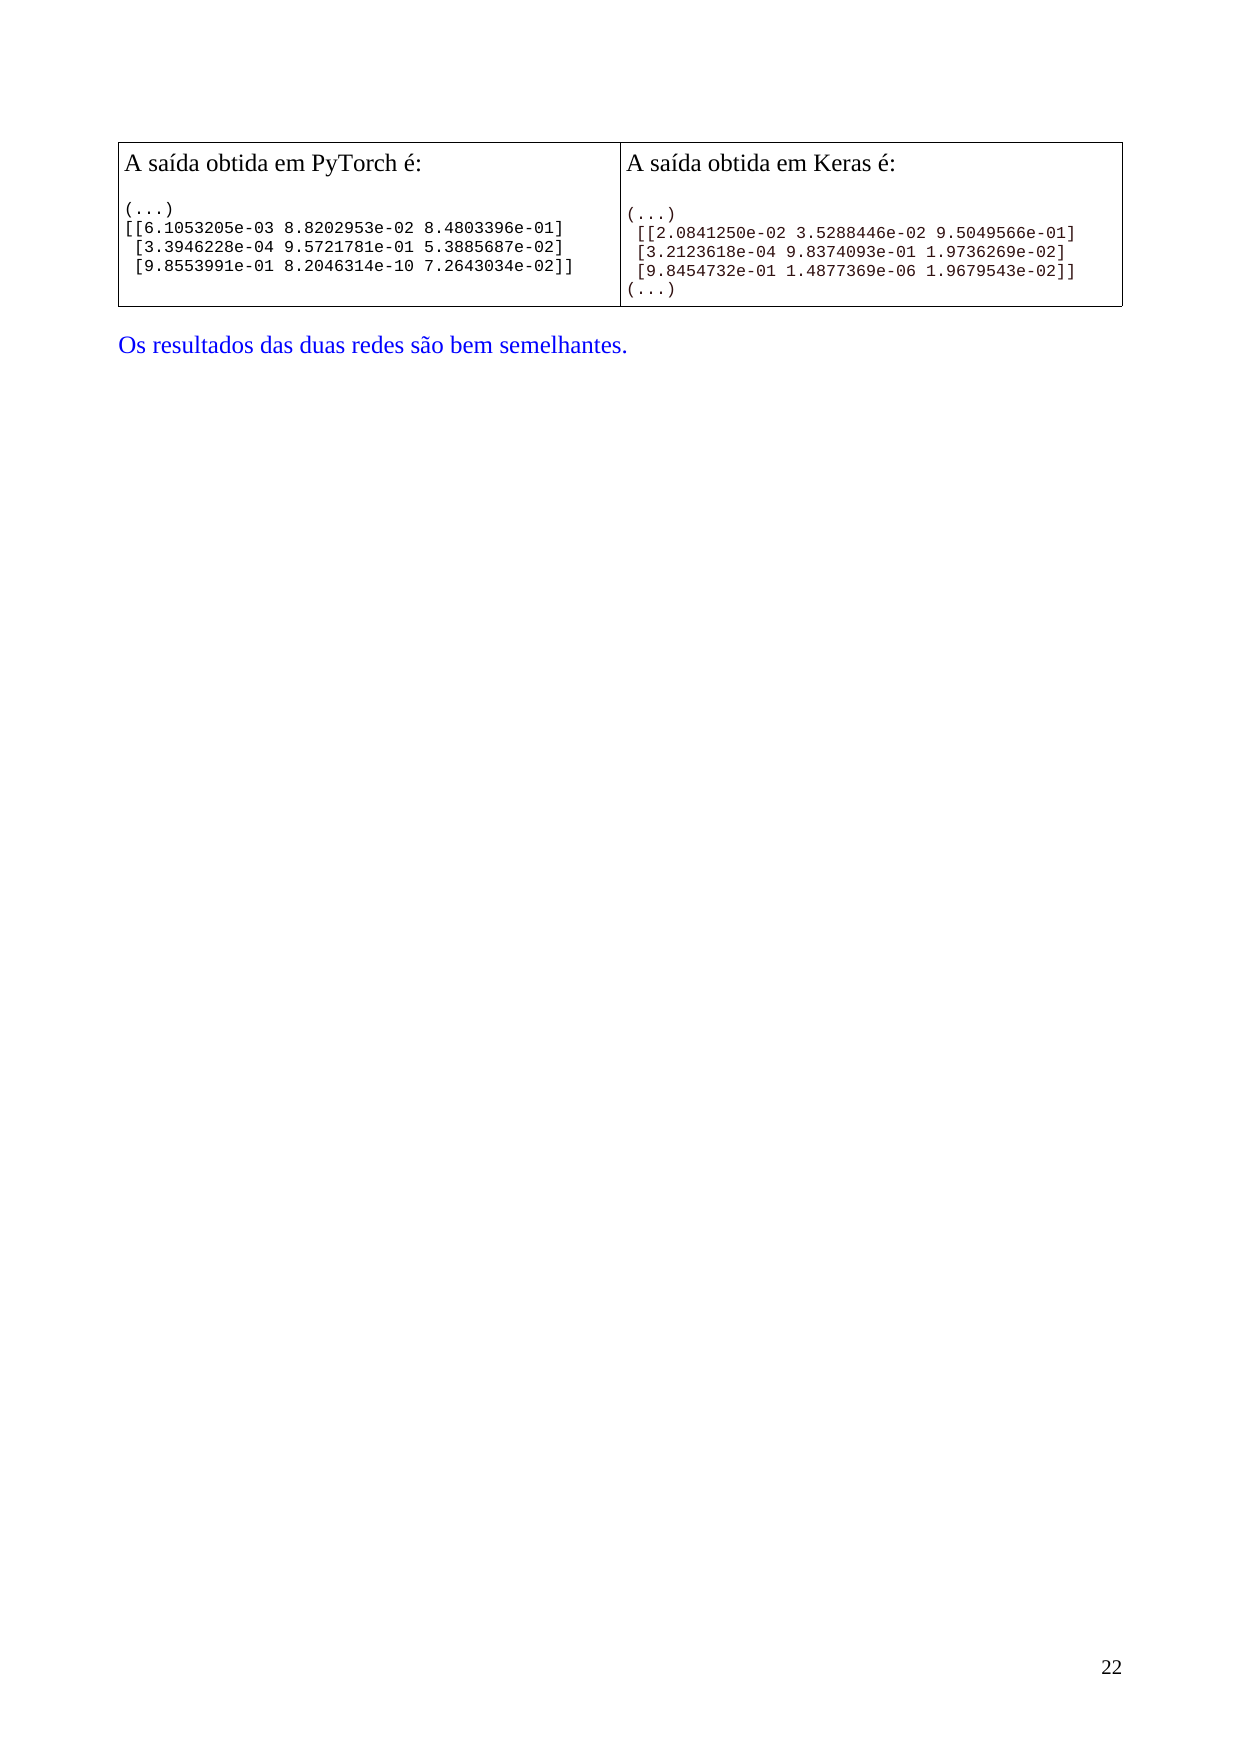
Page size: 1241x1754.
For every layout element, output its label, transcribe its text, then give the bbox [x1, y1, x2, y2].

text Os resultados das duas redes são bem semelhantes. [118, 330, 1122, 358]
table_header A saída obtida em PyTorch é: (...) [[6.1053205e-03 8.8202953e-02 8.4803396e-01] [3.3946228e-04 9.5721781e-01 5.3885687e-02] [9.8553991e-01 8.2046314e-10 7.2643034e-02]] [119, 143, 620, 306]
table_header A saída obtida em Keras é: (...) [[2.0841250e-02 3.5288446e-02 9.5049566e-01] [3.2123618e-04 9.8374093e-01 1.9736269e-02] [9.8454732e-01 1.4877369e-06 1.9679543e-02]] (...) [621, 143, 1122, 306]
